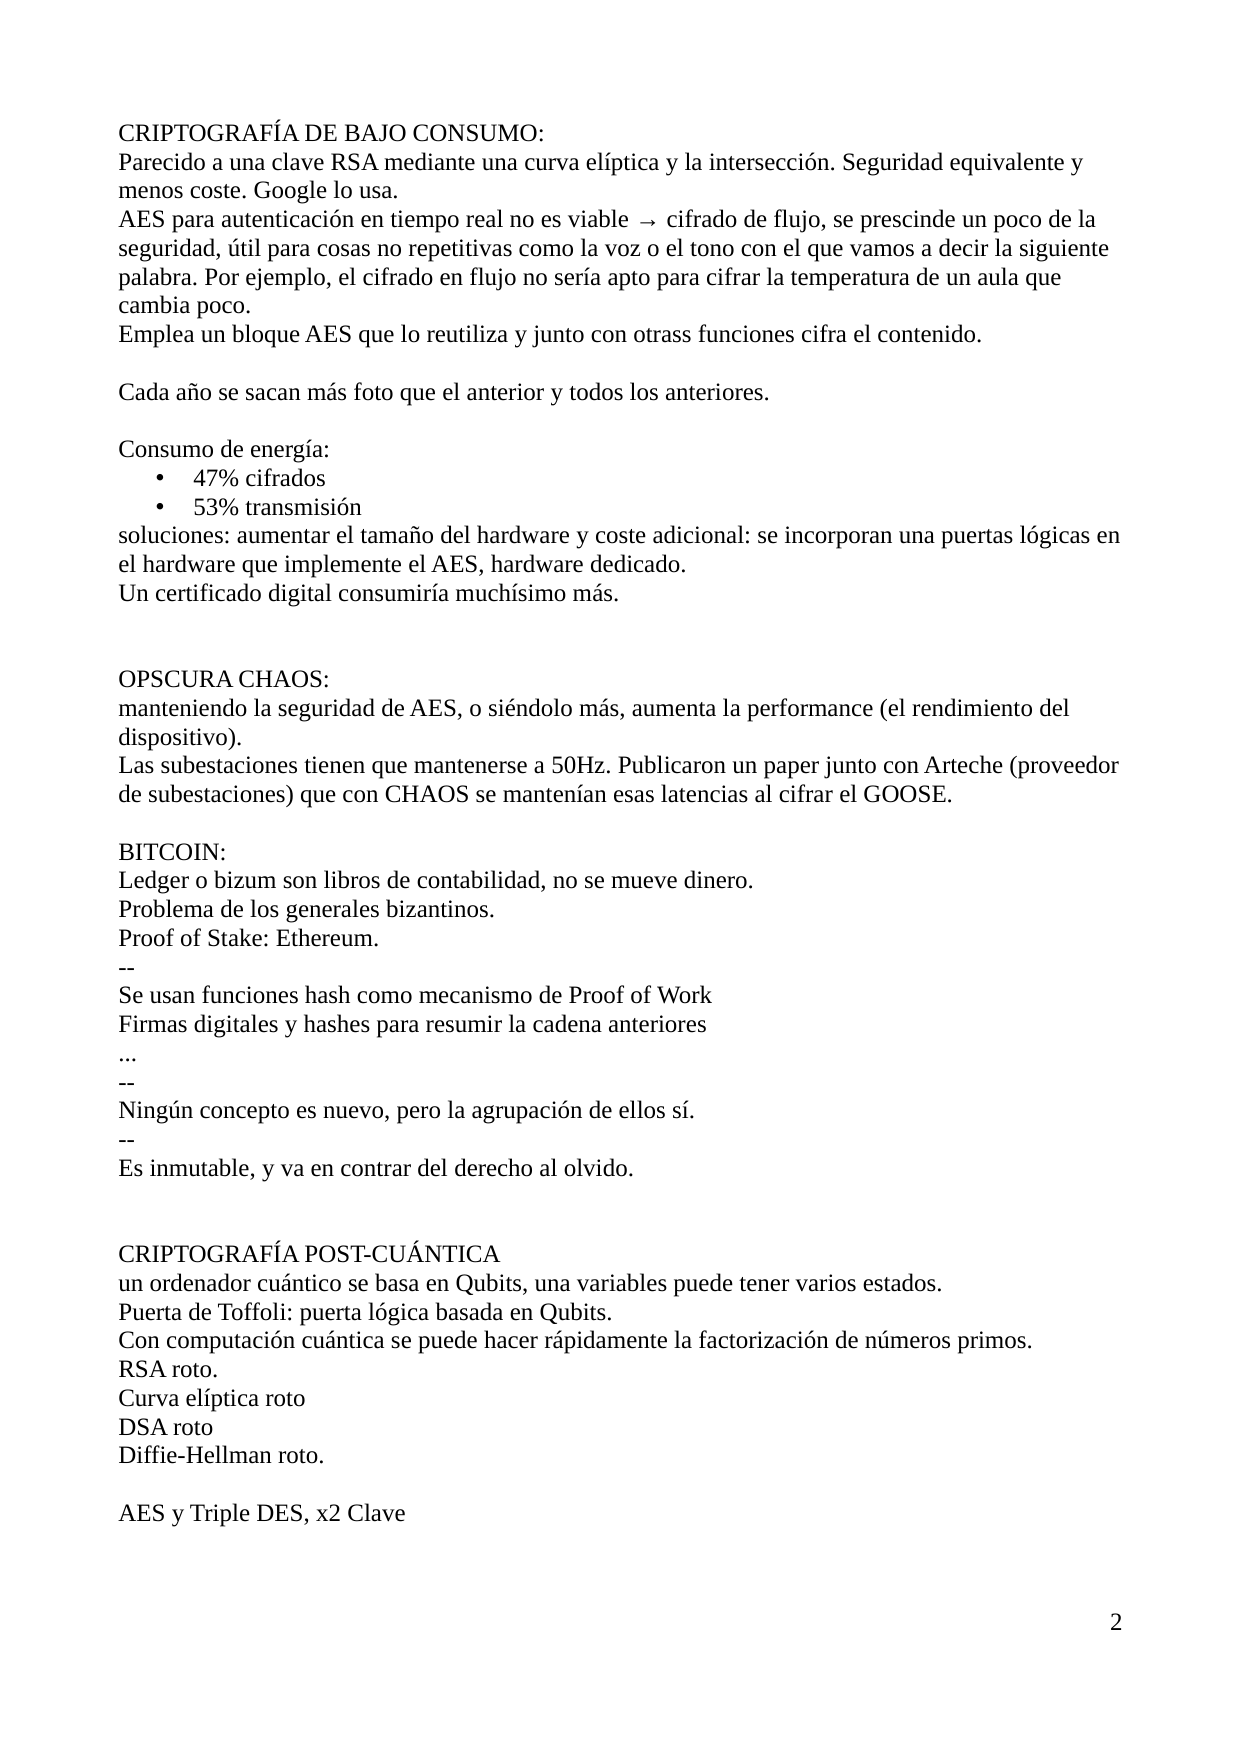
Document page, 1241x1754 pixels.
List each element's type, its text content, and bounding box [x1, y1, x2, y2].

text Parecido a una clave RSA mediante una curva elíptica y la intersección. Seguridad equivalente y menos coste. Google lo usa. [118, 147, 1122, 204]
text Emplea un bloque AES que lo reutiliza y junto con otrass funciones cifra el contenido. [118, 319, 1122, 348]
text AES y Triple DES, x2 Clave [118, 1498, 1122, 1527]
text Proof of Stake: Ethereum. [118, 923, 1122, 952]
text Curva elíptica roto [118, 1383, 1122, 1412]
list 47% cifrados [156, 463, 1122, 492]
text ... [118, 1038, 1122, 1067]
text DSA roto [118, 1412, 1122, 1441]
text un ordenador cuántico se basa en Qubits, una variables puede tener varios estados. [118, 1268, 1122, 1297]
text -- [118, 1067, 1122, 1096]
text Puerta de Toffoli: puerta lógica basada en Qubits. [118, 1297, 1122, 1326]
text Las subestaciones tienen que mantenerse a 50Hz. Publicaron un paper junto con Arteche (proveedor de subestaciones) que con CHAOS se mantenían esas latencias al cifrar el GOOSE. [118, 751, 1122, 808]
text CRIPTOGRAFÍA DE BAJO CONSUMO: [118, 118, 1122, 147]
text RSA roto. [118, 1354, 1122, 1383]
text manteniendo la seguridad de AES, o siéndolo más, aumenta la performance (el rendimiento del dispositivo). [118, 693, 1122, 751]
text Con computación cuántica se puede hacer rápidamente la factorización de números primos. [118, 1326, 1122, 1354]
text Ningún concepto es nuevo, pero la agrupación de ellos sí. [118, 1096, 1122, 1124]
text BITCOIN: [118, 837, 1122, 866]
text Firmas digitales y hashes para resumir la cadena anteriores [118, 1009, 1122, 1038]
text -- [118, 1124, 1122, 1153]
text Es inmutable, y va en contrar del derecho al olvido. [118, 1153, 1122, 1182]
text soluciones: aumentar el tamaño del hardware y coste adicional: se incorporan una puertas lógicas en el hardware que implemente el AES, hardware dedicado. [118, 521, 1122, 578]
text Problema de los generales bizantinos. [118, 894, 1122, 923]
text Cada año se sacan más foto que el anterior y todos los anteriores. [118, 377, 1122, 406]
text Diffie-Hellman roto. [118, 1441, 1122, 1469]
text CRIPTOGRAFÍA POST-CUÁNTICA [118, 1239, 1122, 1268]
text Ledger o bizum son libros de contabilidad, no se mueve dinero. [118, 866, 1122, 894]
text -- [118, 952, 1122, 981]
text Un certificado digital consumiría muchísimo más. [118, 578, 1122, 607]
text Consumo de energía: [118, 434, 1122, 463]
text AES para autenticación en tiempo real no es viable → cifrado de flujo, se prescinde un poco de la seguridad, útil para cosas no repetitivas como la voz o el tono con el que vamos a decir la siguiente palabra. Por ejemplo, el cifrado en flujo no sería apto para cifrar la temperatura de un aula que cambia poco. [118, 204, 1122, 319]
list 53% transmisión [156, 492, 1122, 521]
text OPSCURA CHAOS: [118, 664, 1122, 693]
text Se usan funciones hash como mecanismo de Proof of Work [118, 981, 1122, 1009]
